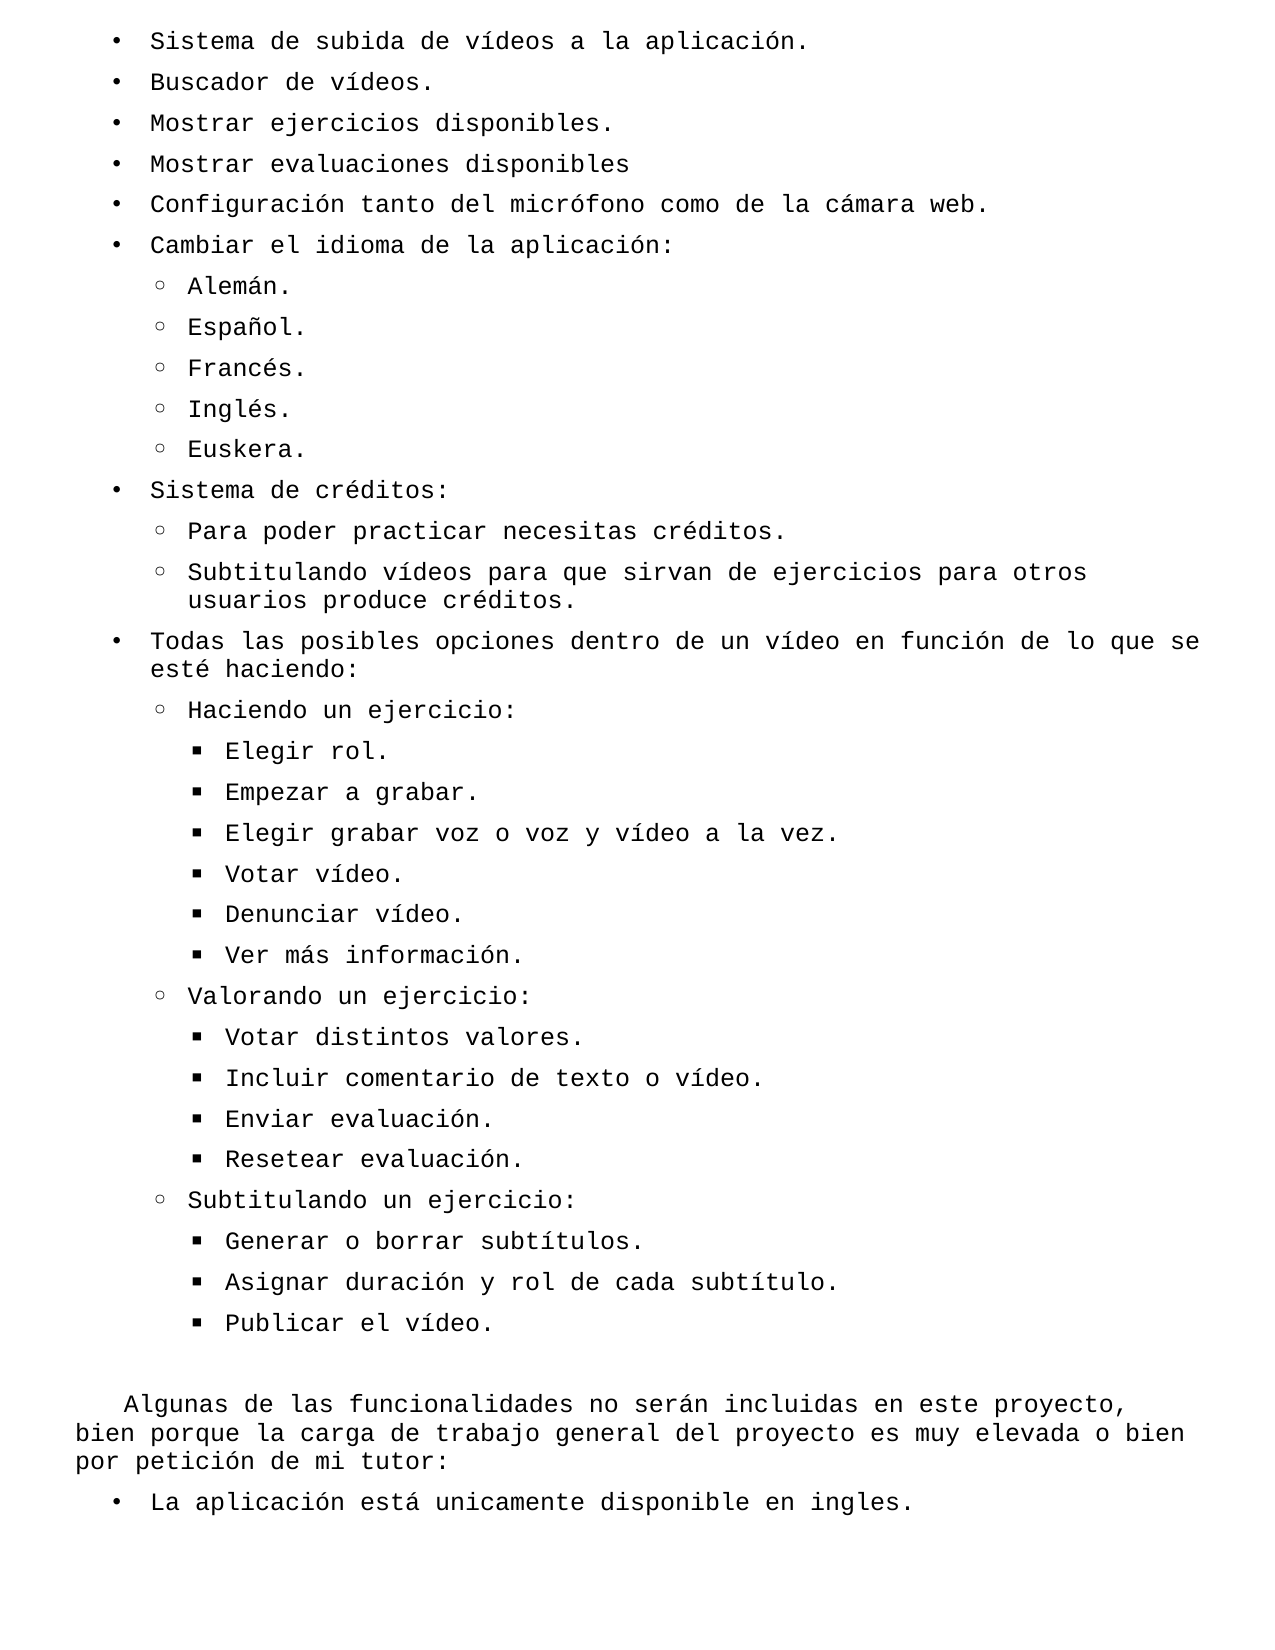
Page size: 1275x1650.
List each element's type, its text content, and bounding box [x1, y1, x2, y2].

list Sistema de subida de vídeos a la aplicación. [112, 29, 1200, 57]
list Inglés. [150, 396, 1200, 424]
list Sistema de créditos: [112, 478, 1200, 506]
list Alemán. [150, 274, 1200, 302]
list Publicar el vídeo. [187, 1310, 1200, 1339]
text Algunas de las funcionalidades no serán incluidas en este proyecto, bien porque la carga de trabajo general del proyecto es muy elevada o bien por petición de mi tutor: [75, 1392, 1200, 1477]
list Ver más información. [187, 943, 1200, 971]
list Francés. [150, 355, 1200, 384]
list Valorando un ejercicio: [150, 984, 1200, 1012]
list Votar vídeo. [187, 861, 1200, 889]
list Mostrar ejercicios disponibles. [112, 110, 1200, 139]
list Subtitulando vídeos para que sirvan de ejercicios para otros usuarios produce créditos. [150, 559, 1200, 616]
list Configuración tanto del micrófono como de la cámara web. [112, 192, 1200, 220]
list Generar o borrar subtítulos. [187, 1229, 1200, 1257]
list Enviar evaluación. [187, 1106, 1200, 1134]
list Resetear evaluación. [187, 1147, 1200, 1175]
list La aplicación está unicamente disponible en ingles. [112, 1489, 1200, 1518]
list Haciendo un ejercicio: [150, 698, 1200, 726]
list Votar distintos valores. [187, 1024, 1200, 1053]
list Euskera. [150, 437, 1200, 465]
list Empezar a grabar. [187, 779, 1200, 808]
list Elegir grabar voz o voz y vídeo a la vez. [187, 820, 1200, 849]
list Incluir comentario de texto o vídeo. [187, 1065, 1200, 1094]
list Para poder practicar necesitas créditos. [150, 519, 1200, 547]
list Elegir rol. [187, 739, 1200, 767]
list Todas las posibles opciones dentro de un vídeo en función de lo que se esté haciendo: [112, 629, 1200, 685]
list Mostrar evaluaciones disponibles [112, 151, 1200, 179]
list Denunciar vídeo. [187, 902, 1200, 930]
list Asignar duración y rol de cada subtítulo. [187, 1269, 1200, 1298]
list Español. [150, 314, 1200, 343]
list Subtitulando un ejercicio: [150, 1188, 1200, 1216]
list Buscador de vídeos. [112, 69, 1200, 98]
list Cambiar el idioma de la aplicación: [112, 233, 1200, 261]
